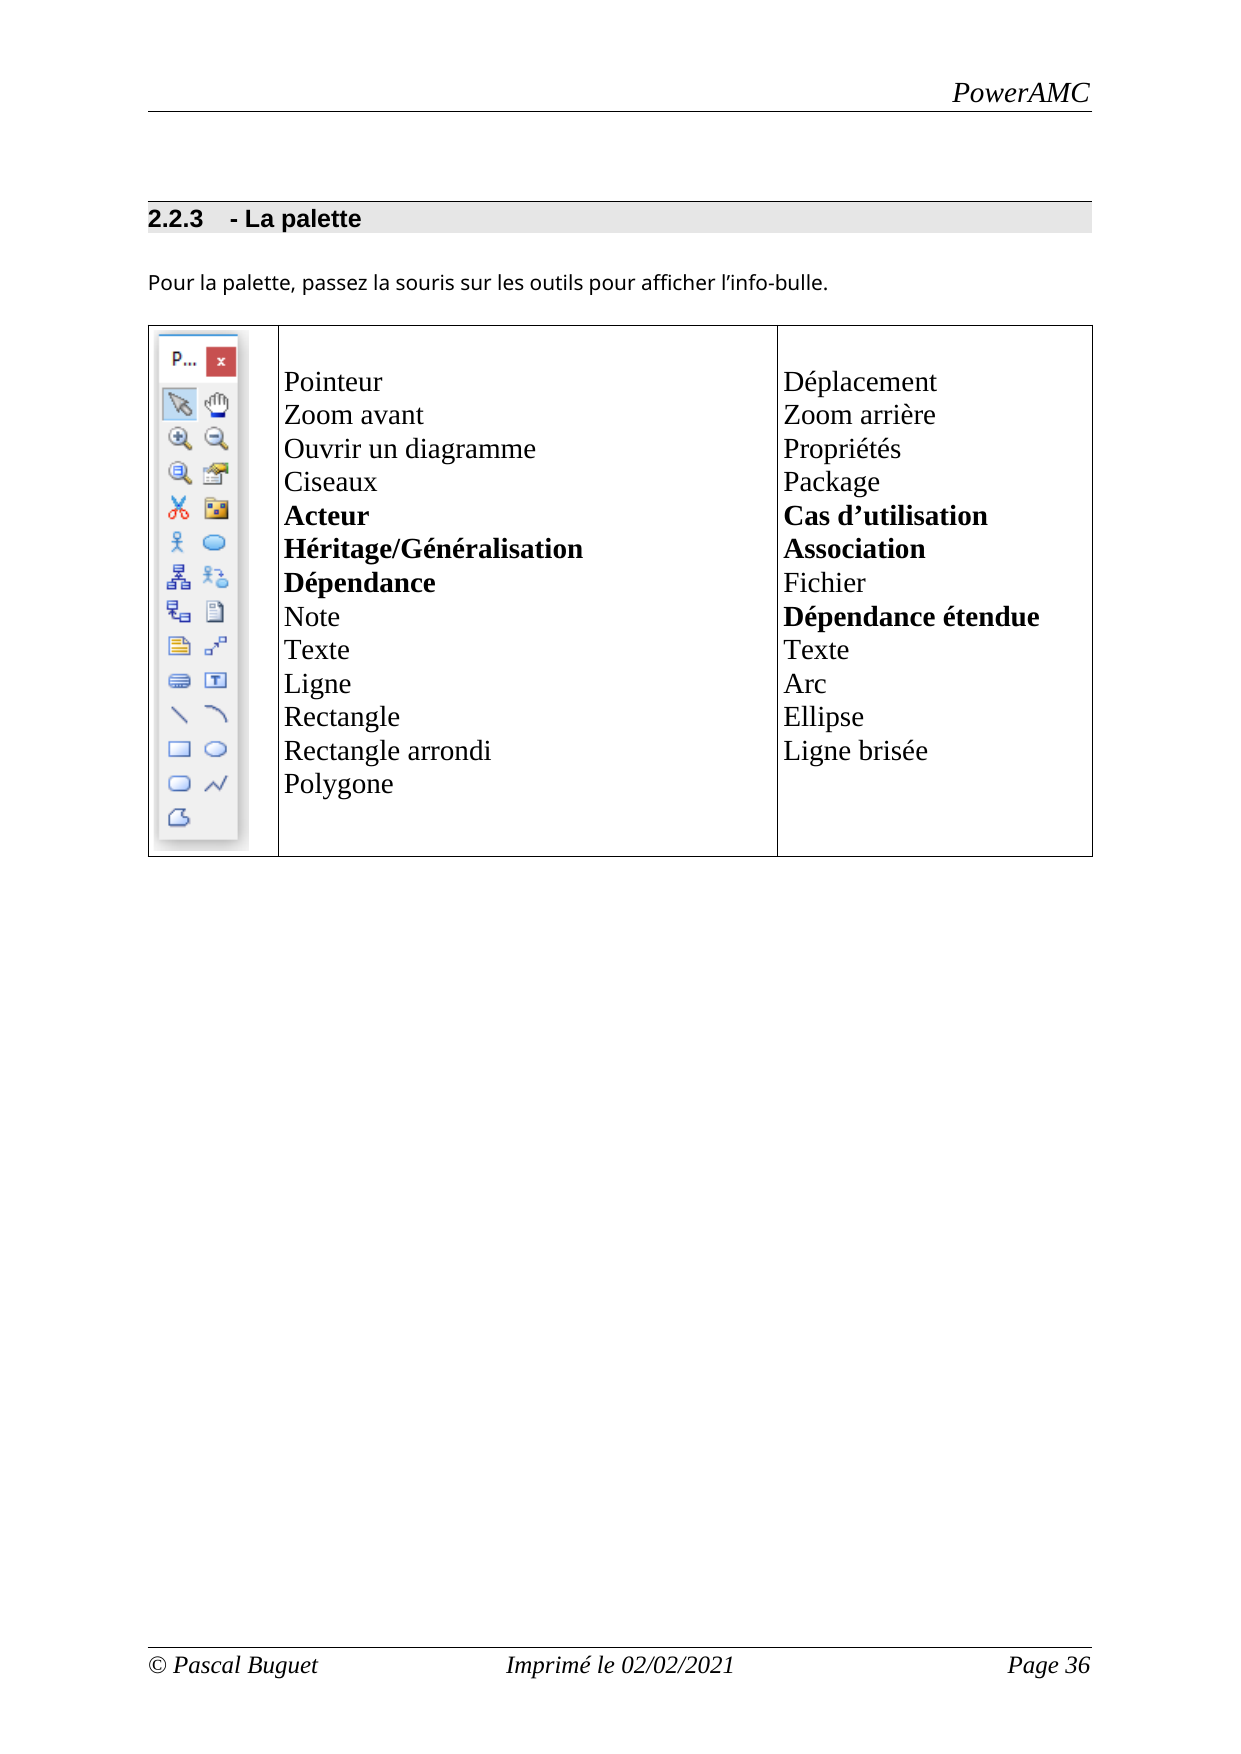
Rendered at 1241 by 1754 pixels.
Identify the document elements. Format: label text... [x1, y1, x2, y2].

picture [153, 330, 249, 851]
subtitle - La palette [148, 202, 1092, 233]
text Pour la palette, passez la souris sur les outils pour afficher l’info-bulle. [148, 268, 1092, 296]
table_header Pointeur Zoom avant Ouvrir un diagramme Ciseaux Acteur Héritage/Généralisation Dépendance Note Texte Ligne Rectangle Rectangle arrondi Polygone [279, 326, 777, 856]
table_header Déplacement Zoom arrière Propriétés Package Cas d’utilisation Association Fichier Dépendance étendue Texte Arc Ellipse Ligne brisée [778, 326, 1092, 856]
table_header [149, 326, 278, 856]
